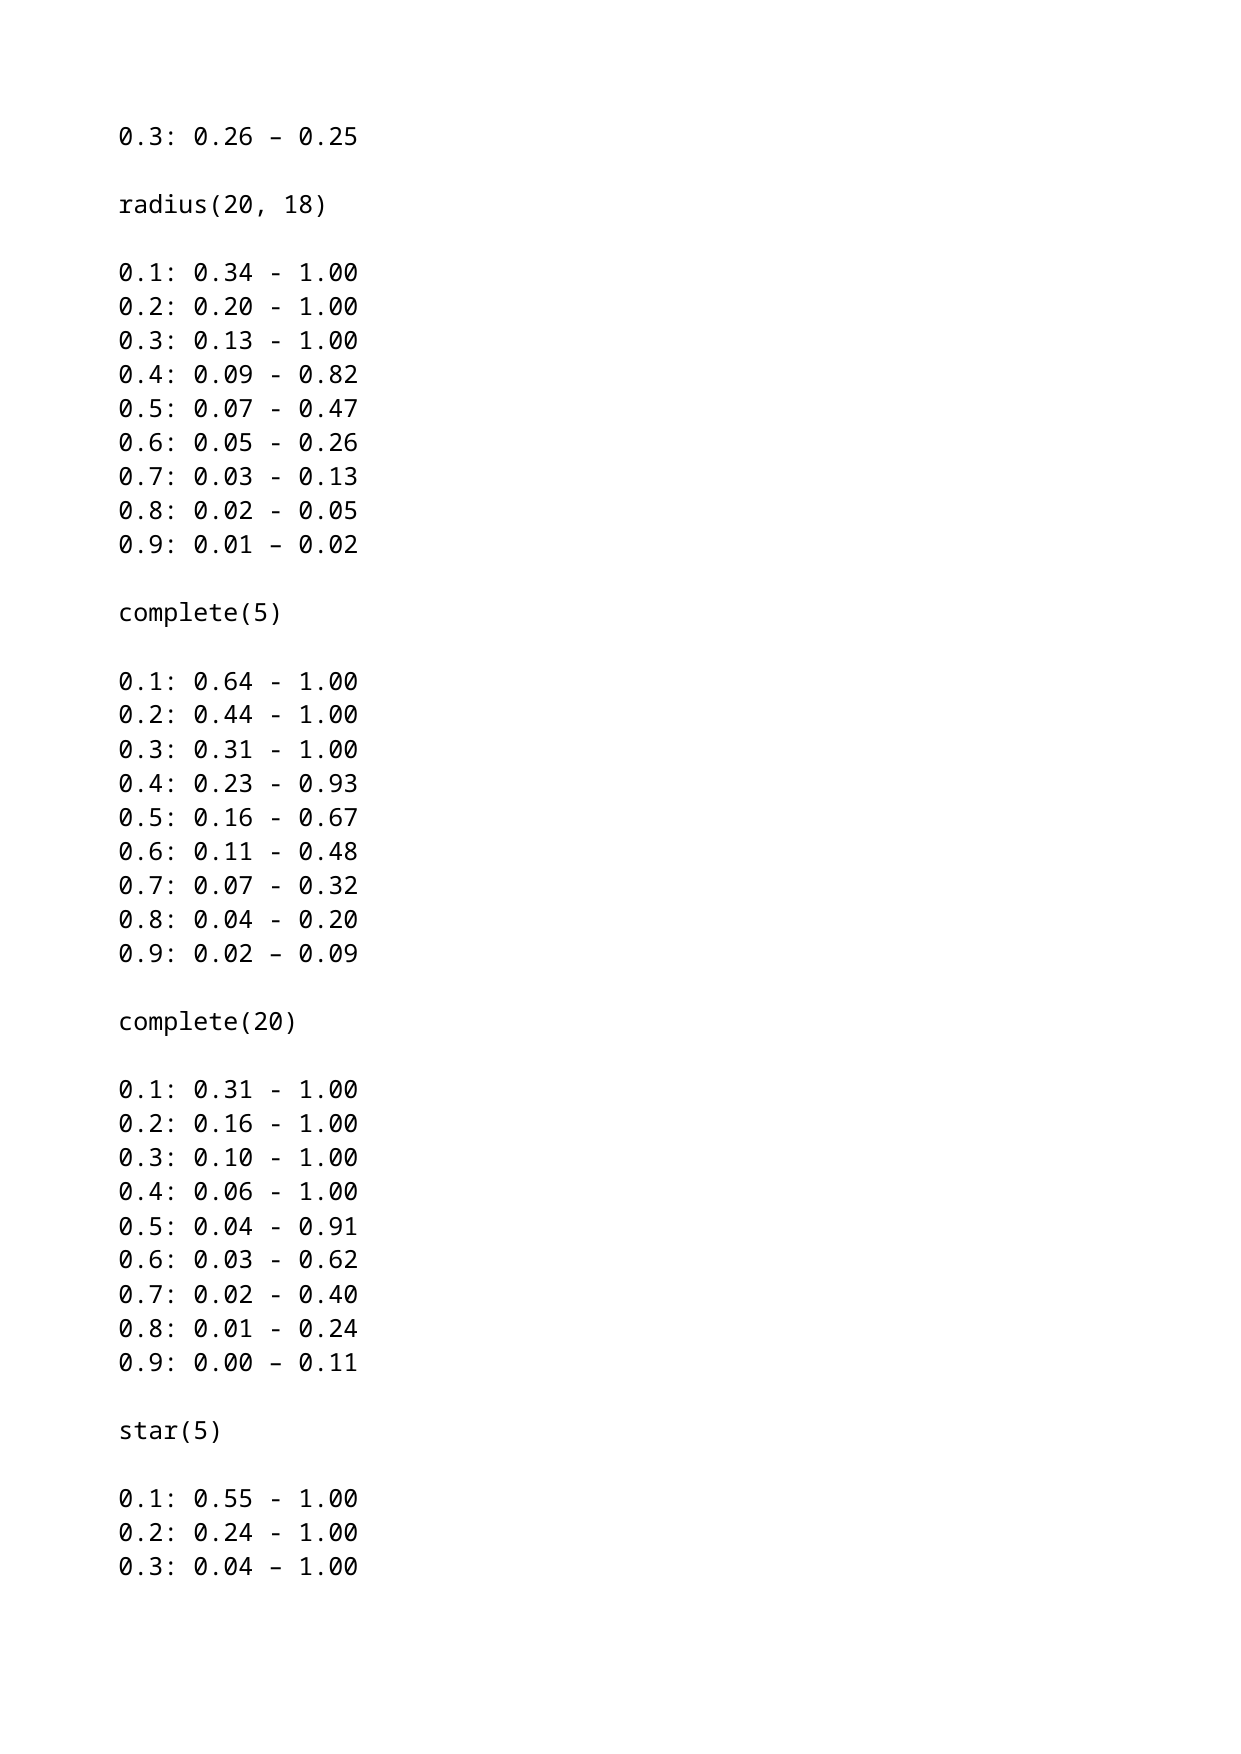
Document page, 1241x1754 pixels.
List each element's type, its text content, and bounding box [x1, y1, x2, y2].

text 0.6: 0.03 - 0.62 [118, 1242, 1122, 1276]
text 0.7: 0.02 - 0.40 [118, 1276, 1122, 1310]
text 0.1: 0.64 - 1.00 [118, 663, 1122, 697]
text 0.2: 0.44 - 1.00 [118, 697, 1122, 731]
text 0.6: 0.11 - 0.48 [118, 833, 1122, 867]
text 0.7: 0.07 - 0.32 [118, 867, 1122, 902]
text 0.8: 0.04 - 0.20 [118, 902, 1122, 936]
text 0.8: 0.01 - 0.24 [118, 1310, 1122, 1344]
text complete(5) [118, 595, 1122, 629]
text 0.5: 0.16 - 0.67 [118, 799, 1122, 833]
text 0.3: 0.31 - 1.00 [118, 731, 1122, 765]
text 0.2: 0.16 - 1.00 [118, 1106, 1122, 1140]
text 0.3: 0.26 – 0.25 [118, 118, 1122, 152]
text 0.9: 0.00 – 0.11 [118, 1344, 1122, 1378]
text 0.1: 0.31 - 1.00 [118, 1072, 1122, 1106]
text 0.1: 0.55 - 1.00 [118, 1481, 1122, 1515]
text 0.6: 0.05 - 0.26 [118, 425, 1122, 459]
text 0.2: 0.24 - 1.00 [118, 1515, 1122, 1549]
text 0.7: 0.03 - 0.13 [118, 459, 1122, 493]
text star(5) [118, 1412, 1122, 1447]
text 0.5: 0.07 - 0.47 [118, 391, 1122, 425]
text 0.3: 0.13 - 1.00 [118, 322, 1122, 357]
text 0.2: 0.20 - 1.00 [118, 288, 1122, 322]
text 0.3: 0.10 - 1.00 [118, 1140, 1122, 1174]
text radius(20, 18) [118, 186, 1122, 220]
text 0.3: 0.04 – 1.00 [118, 1549, 1122, 1583]
text complete(20) [118, 1004, 1122, 1038]
text 0.9: 0.01 – 0.02 [118, 527, 1122, 561]
text 0.4: 0.09 - 0.82 [118, 357, 1122, 391]
text 0.4: 0.06 - 1.00 [118, 1174, 1122, 1208]
text 0.1: 0.34 - 1.00 [118, 254, 1122, 288]
text 0.9: 0.02 – 0.09 [118, 936, 1122, 970]
text 0.4: 0.23 - 0.93 [118, 765, 1122, 799]
text 0.5: 0.04 - 0.91 [118, 1208, 1122, 1242]
text 0.8: 0.02 - 0.05 [118, 493, 1122, 527]
